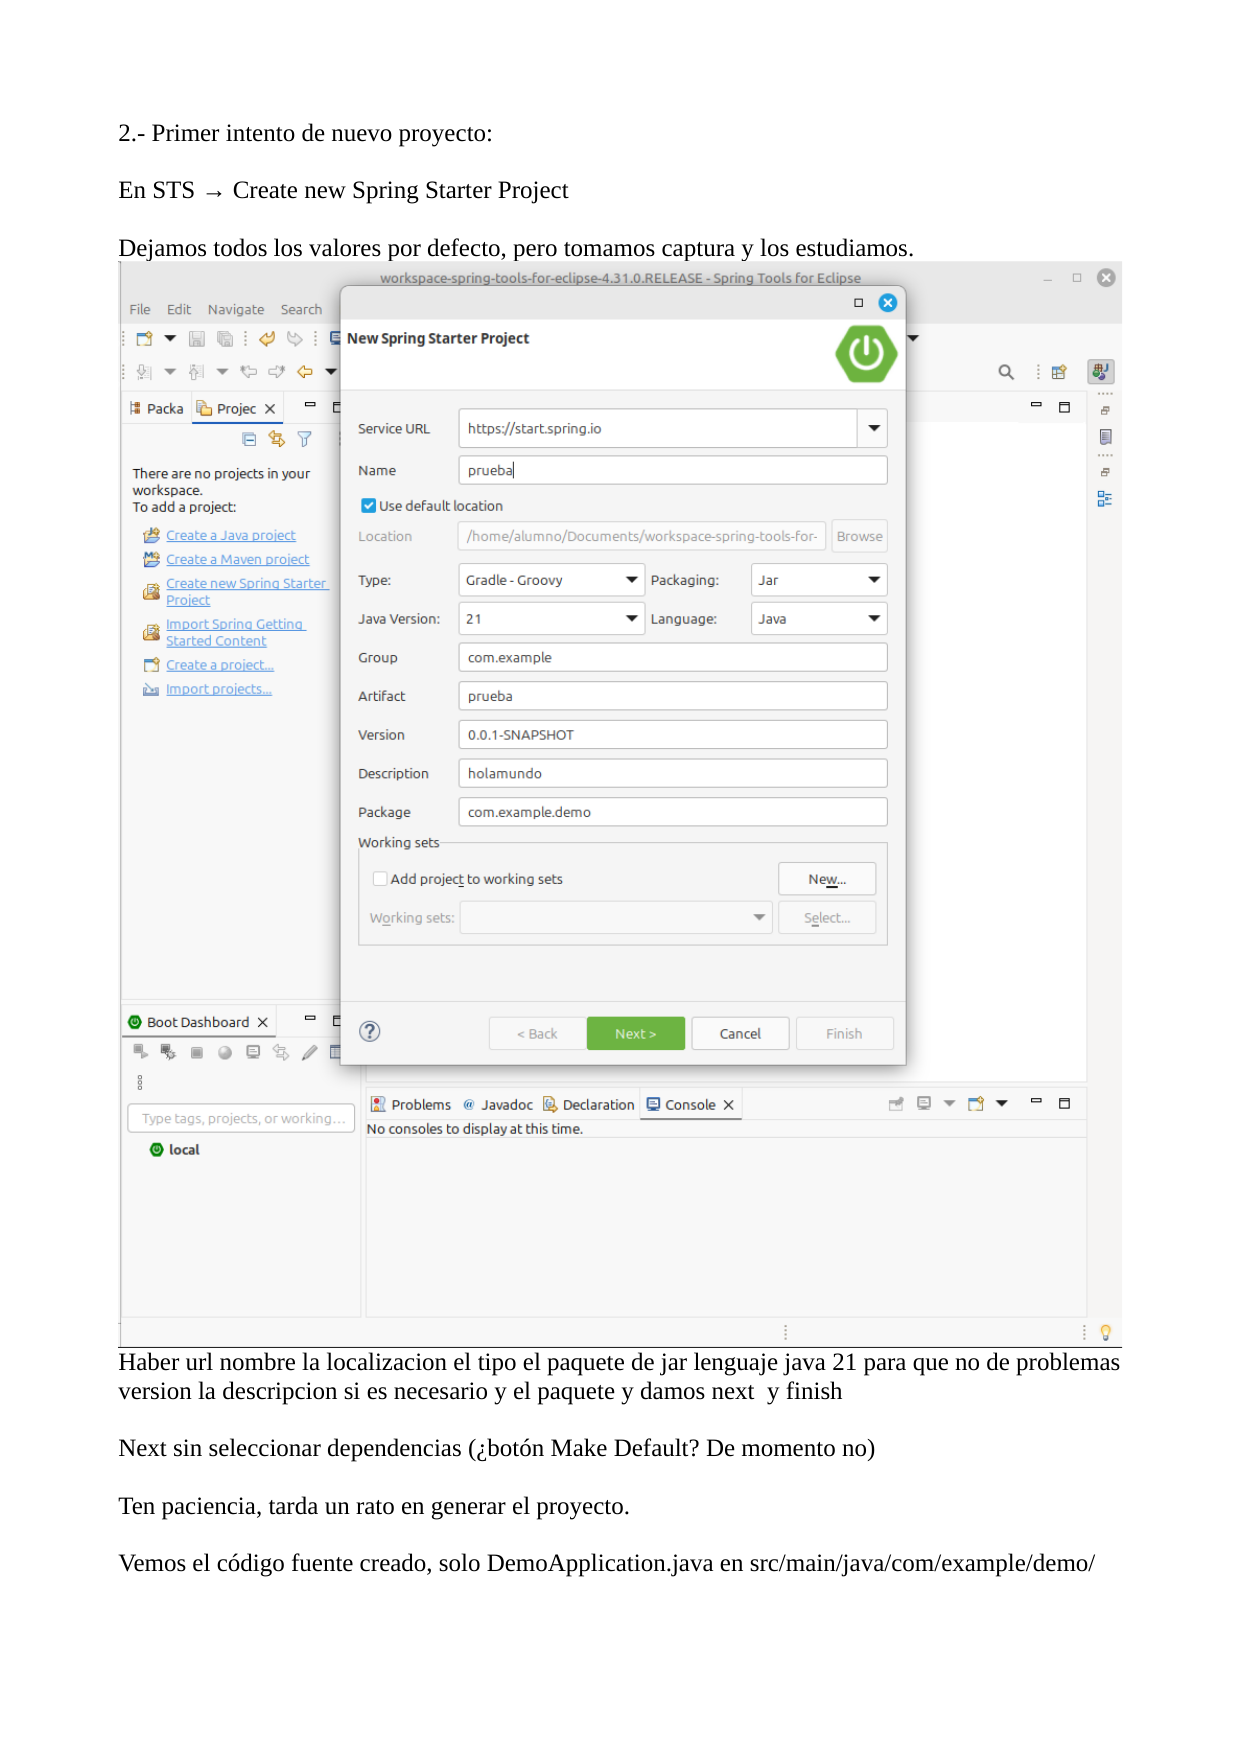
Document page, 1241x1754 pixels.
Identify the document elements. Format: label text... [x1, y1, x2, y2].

text Haber url nombre la localizacion el tipo el paquete de jar lenguaje java 21 para que no de problemas version la descripcion si es necesario y el paquete y damos next y finish [118, 1348, 1122, 1405]
text Ten paciencia, tarda un rato en generar el proyecto. [118, 1491, 1122, 1520]
text Next sin seleccionar dependencias (¿botón Make Default? De momento no) [118, 1433, 1122, 1462]
picture [118, 261, 1123, 1348]
text Dejamos todos los valores por defecto, pero tomamos captura y los estudiamos. [118, 233, 1122, 261]
text Vemos el código fuente creado, solo DemoApplication.java en src/main/java/com/example/demo/ [118, 1548, 1122, 1577]
text En STS → Create new Spring Starter Project [118, 176, 1122, 204]
text 2.- Primer intento de nuevo proyecto: [118, 118, 1122, 147]
